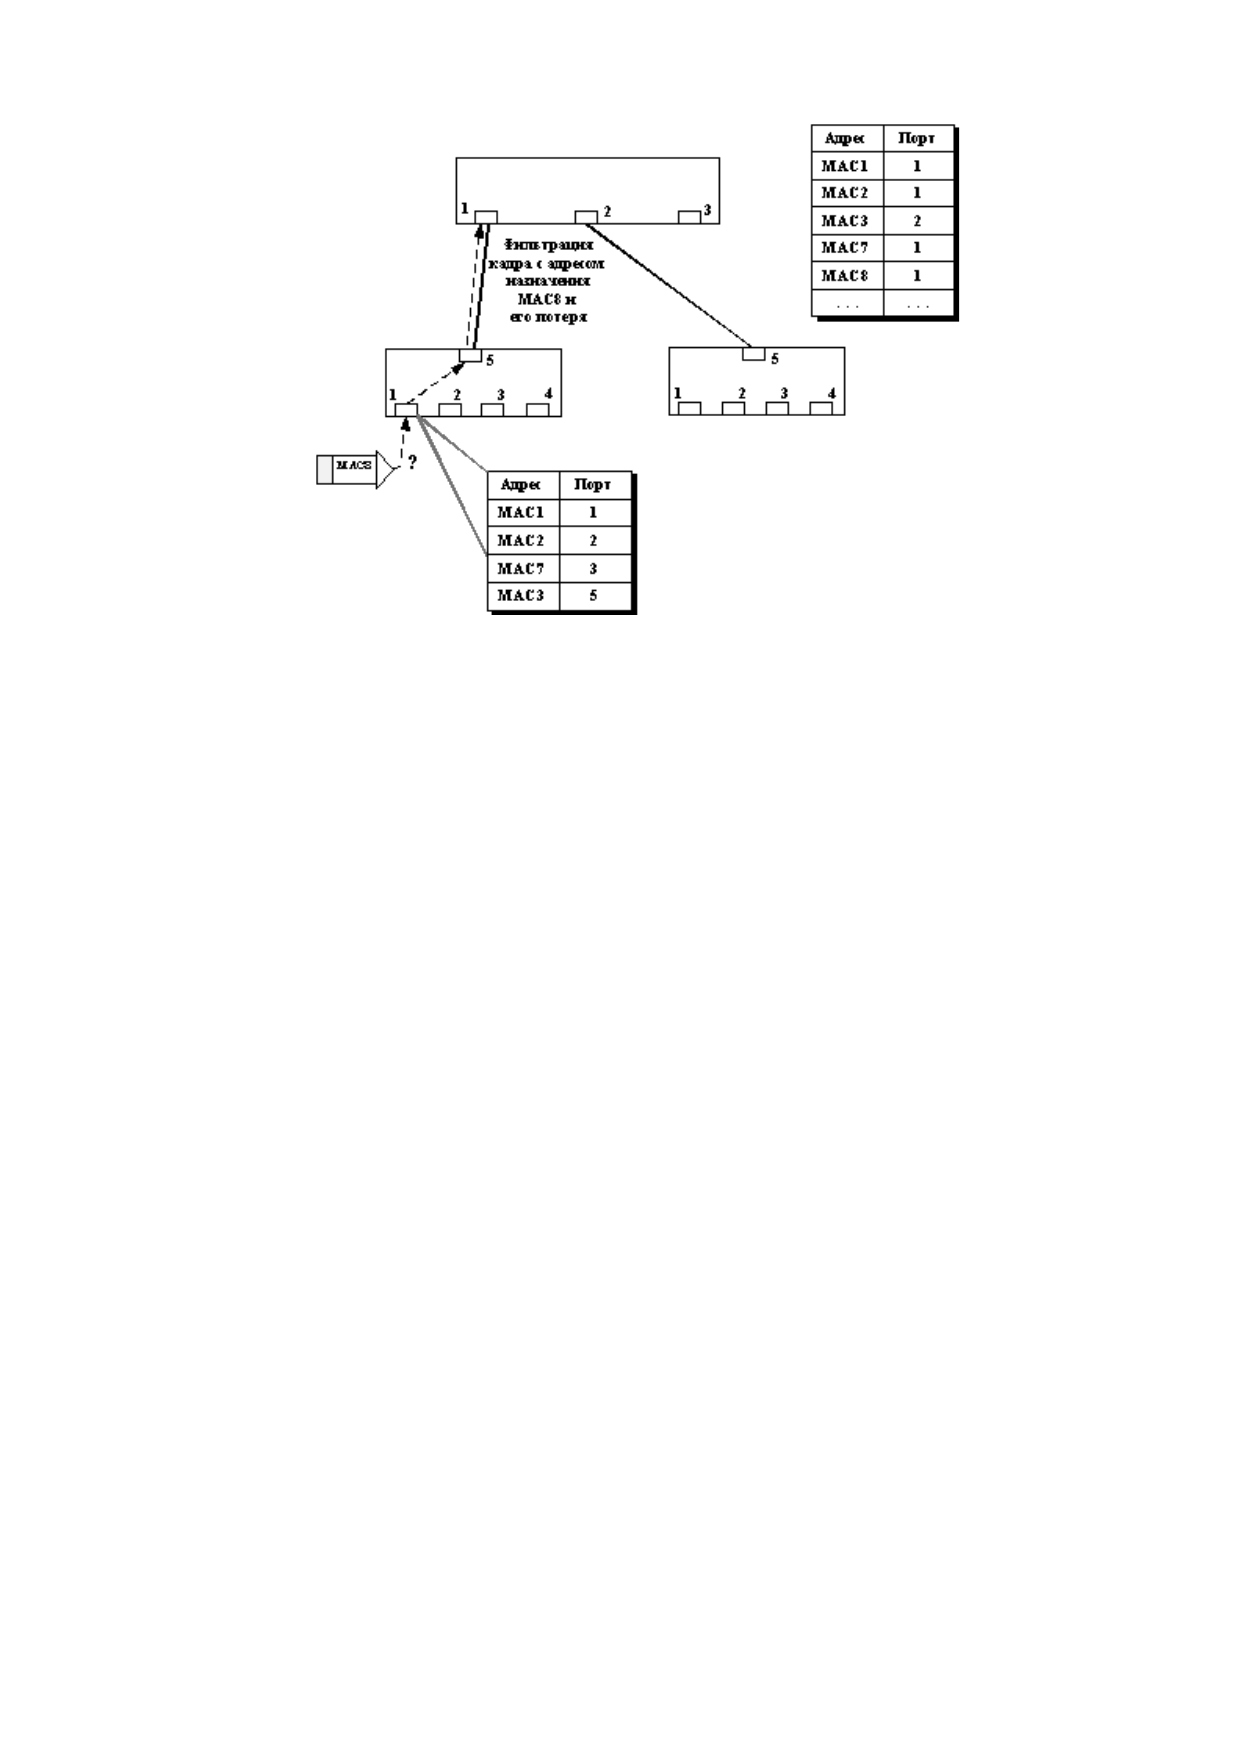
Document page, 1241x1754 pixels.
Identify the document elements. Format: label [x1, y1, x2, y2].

picture [315, 123, 960, 615]
